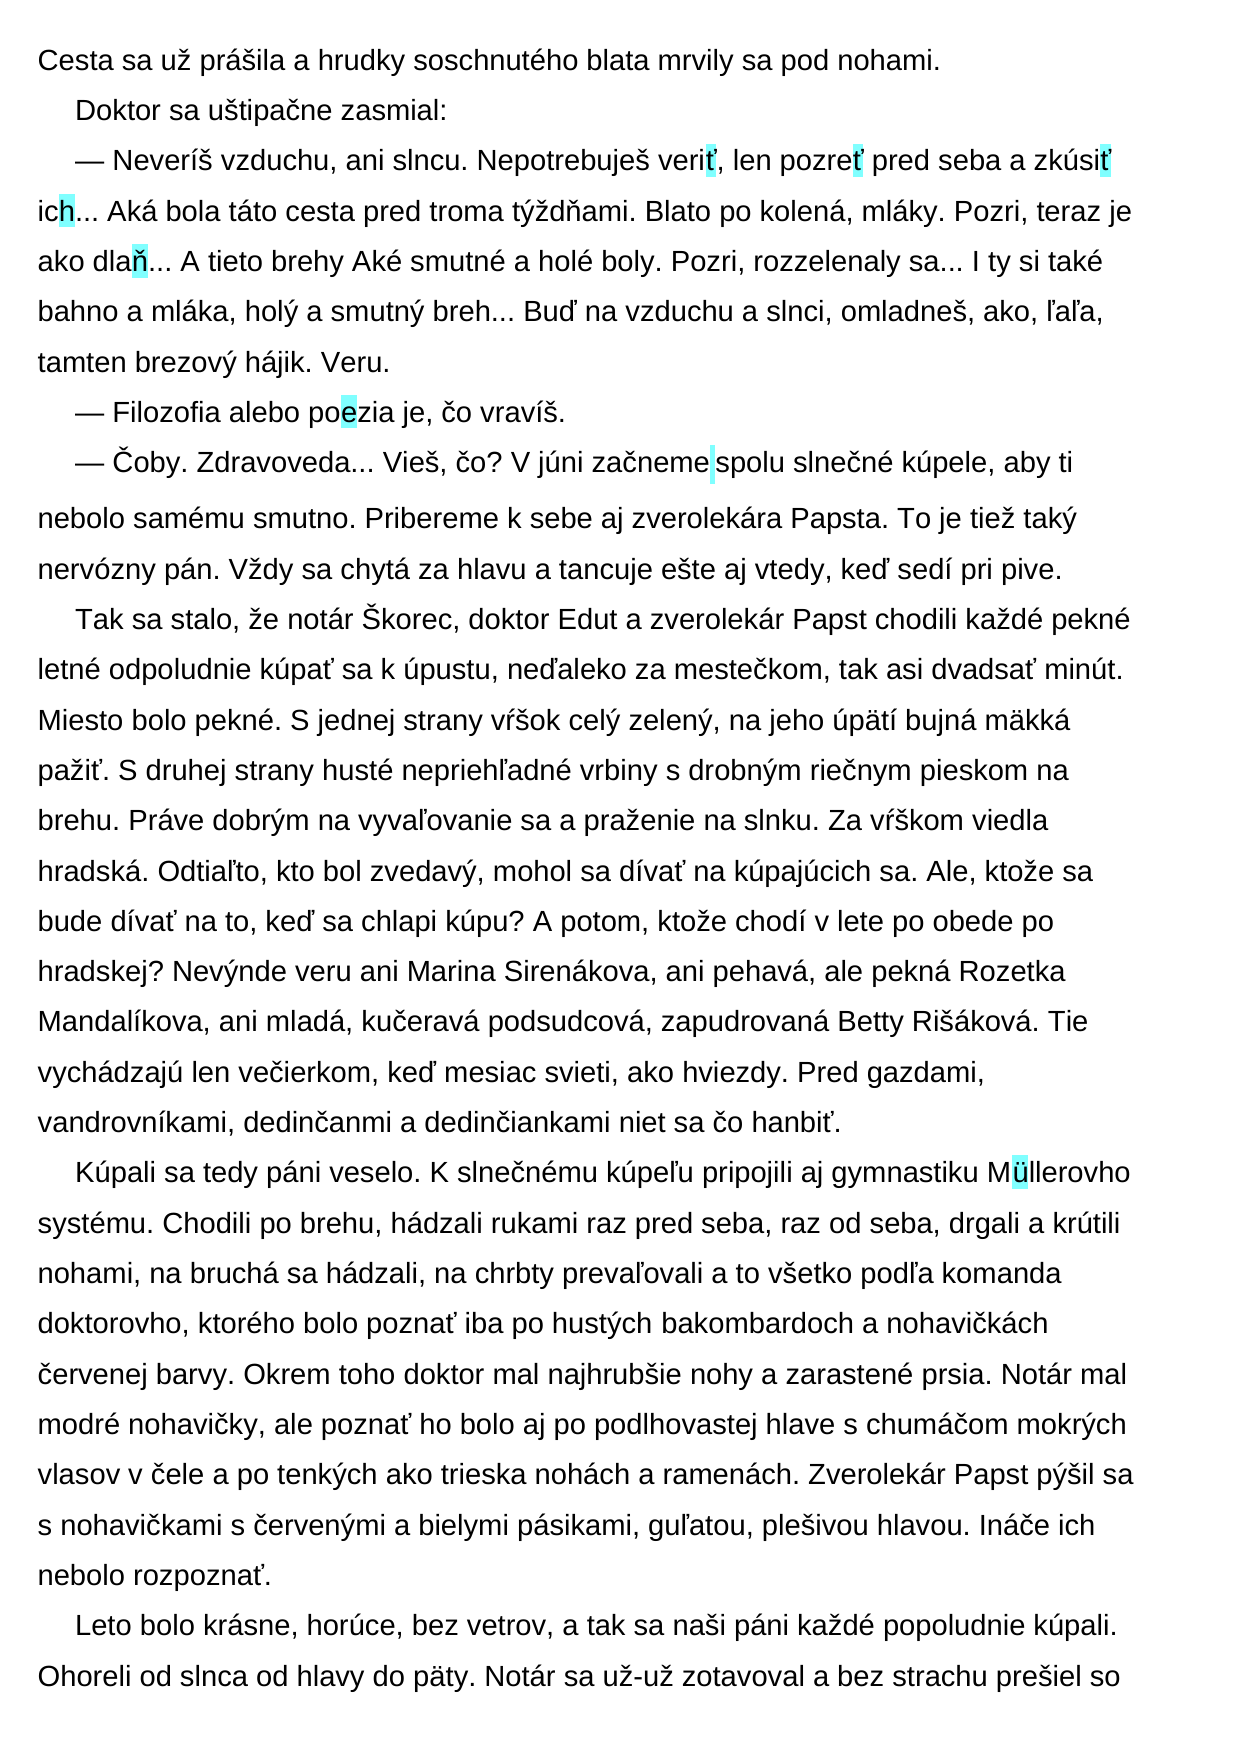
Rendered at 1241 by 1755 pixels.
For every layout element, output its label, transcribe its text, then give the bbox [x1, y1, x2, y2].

text Doktor sa uštipačne zasmial: [37, 93, 1136, 127]
text Tak sa stalo, že notár Škorec, doktor Edut a zverolekár Papst chodili každé pekné letné odpo­ludnie kúpať sa k úpustu, neďaleko za mestečkom, tak asi dvadsať minút. Miesto bolo pekné. S jednej strany vŕšok celý zelený, na jeho úpätí bujná mäkká pažiť. S druhej strany husté nepriehľadné vrbiny s drobným riečnym pieskom na brehu. Práve dobrým na vyvaľovanie sa a praženie na slnku. Za vŕškom viedla hradská. Odtiaľto, kto bol zvedavý, mohol sa dívať na kúpajúcich sa. Ale, ktože sa bude dívať na to, keď sa chlapi kúpu? A potom, ktože chodí v lete po obede po hradskej? Nevýnde veru ani Marina Sirenákova, ani pehavá, ale pekná Rozetka Mandalíkova, ani mladá, kučeravá podsudcová, zapudrovaná Betty Rišáková. Tie vychádzajú len večierkom, keď mesiac svieti, ako hviezdy. Pred gazdami, vandrovníkami, dedinčanmi a dedinčiankami niet sa čo hanbiť. [37, 602, 1136, 1139]
text — Filozofia alebo poezia je, čo vravíš. [37, 395, 1136, 428]
text Leto bolo krásne, horúce, bez vetrov, a tak sa naši páni každé popoludnie kúpali. Ohoreli od slnca od hlavy do päty. Notár sa už-už zotavoval a bez strachu prešiel so [37, 1608, 1136, 1692]
text — Neveríš vzduchu, ani slncu. Nepotrebuješ veriť, len pozreť pred seba a zkúsiť ich... Aká bola táto cesta pred troma týždňami. Blato po kolená, mláky. Pozri, teraz je ako dlaň... A tieto brehy Aké smutné a holé boly. Pozri, rozzelenaly sa... I ty si také bahno a mláka, holý a smutný breh... Buď na vzduchu a slnci, omladneš, ako, ľaľa, tamten brezový hájik. Veru. [37, 143, 1136, 378]
text — Čoby. Zdravoveda... Vieš, čo? V júni začneme spolu slnečné kúpele, aby ti nebolo samému smutno. Pribereme k sebe aj zverolekára Papsta. To je tiež taký nervózny pán. Vždy sa chytá za hlavu a tancuje ešte aj vtedy, keď sedí pri pive. [37, 445, 1136, 585]
text Cesta sa už prášila a hrudky soschnutého blata mrvily sa pod nohami. [37, 43, 1136, 76]
text Kúpali sa tedy páni veselo. K slnečnému kúpeľu pripojili aj gymnastiku Müllerovho systému. Chodili po brehu, hádzali rukami raz pred seba, raz od seba, drgali a krútili nohami, na bruchá sa hádzali, na chrbty prevaľovali a to všetko podľa komanda doktorovho, ktorého bolo poznať iba po hustých bakombardoch a nohavičkách červenej barvy. Okrem toho doktor mal najhrubšie nohy a zarastené prsia. Notár mal modré nohavičky, ale poznať ho bolo aj po podlhovastej hlave s chumáčom mokrých vlasov v čele a po tenkých ako trieska nohách a ramenách. Zverolekár Papst pýšil sa s nohavič­kami s červenými a bielymi pásikami, guľatou, plešivou hlavou. Ináče ich nebolo rozpoznať. [37, 1155, 1136, 1591]
